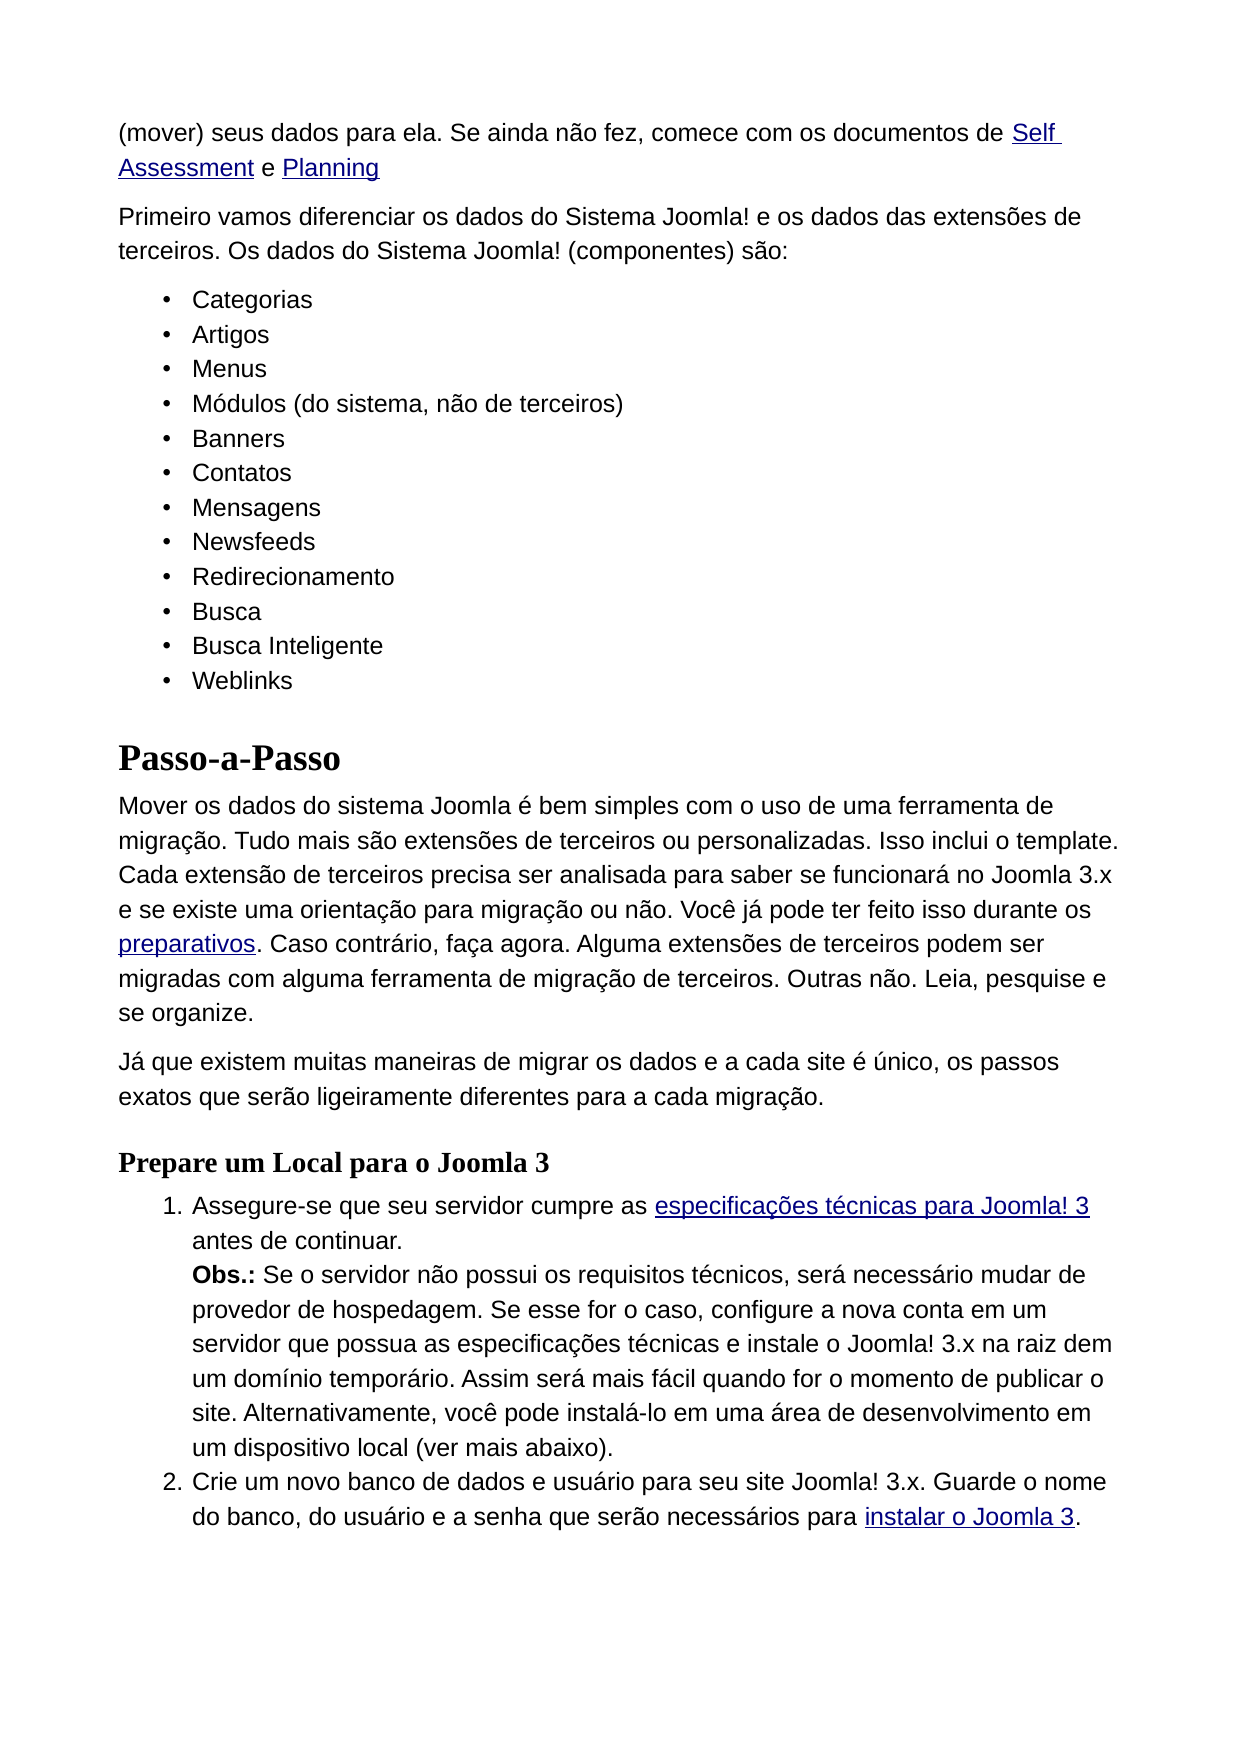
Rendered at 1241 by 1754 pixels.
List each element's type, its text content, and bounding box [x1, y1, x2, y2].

text Primeiro vamos diferenciar os dados do Sistema Joomla! e os dados das extensões de terceiros. Os dados do Sistema Joomla! (componentes) são: [118, 202, 1122, 265]
list Contatos [162, 458, 1122, 487]
text Já que existem muitas maneiras de migrar os dados e a cada site é único, os passos exatos que serão ligeiramente diferentes para a cada migração. [118, 1047, 1122, 1110]
subtitle Prepare um Local para o Joomla 3 [118, 1145, 1122, 1179]
subtitle Passo-a-Passo [118, 736, 1122, 779]
list Weblinks [162, 666, 1122, 694]
text (mover) seus dados para ela. Se ainda não fez, comece com os documentos de Self Assessment e Planning [118, 118, 1122, 181]
list Menus [162, 354, 1122, 383]
list Redirecionamento [162, 562, 1122, 591]
text Mover os dados do sistema Joomla é bem simples com o uso de uma ferramenta de migração. Tudo mais são extensões de terceiros ou personalizadas. Isso inclui o template. Cada extensão de terceiros precisa ser analisada para saber se funcionará no Joomla 3.x e se existe uma orientação para migração ou não. Você já pode ter feito isso durante os preparativos. Caso contrário, faça agora. Alguma extensões de terceiros podem ser migradas com alguma ferramenta de migração de terceiros. Outras não. Leia, pesquise e se organize. [118, 791, 1122, 1027]
list Artigos [162, 320, 1122, 349]
list Módulos (do sistema, não de terceiros) [162, 389, 1122, 418]
list Banners [162, 423, 1122, 452]
list Mensagens [162, 493, 1122, 522]
list Busca Inteligente [162, 631, 1122, 660]
list Newsfeeds [162, 527, 1122, 556]
list Crie um novo banco de dados e usuário para seu site Joomla! 3.x. Guarde o nome do banco, do usuário e a senha que serão necessários para instalar o Joomla 3. [162, 1467, 1122, 1530]
list Busca [162, 596, 1122, 625]
list Obs.: Se o servidor não possui os requisitos técnicos, será necessário mudar de provedor de hospedagem. Se esse for o caso, configure a nova conta em um servidor que possua as especificações técnicas e instale o Joomla! 3.x na raiz dem um domínio temporário. Assim será mais fácil quando for o momento de publicar o site. Alternativamente, você pode instalá-lo em uma área de desenvolvimento em um dispositivo local (ver mais abaixo). [162, 1260, 1122, 1461]
list Categorias [162, 285, 1122, 314]
list Assegure-se que seu servidor cumpre as especificações técnicas para Joomla! 3 antes de continuar. [162, 1191, 1122, 1254]
